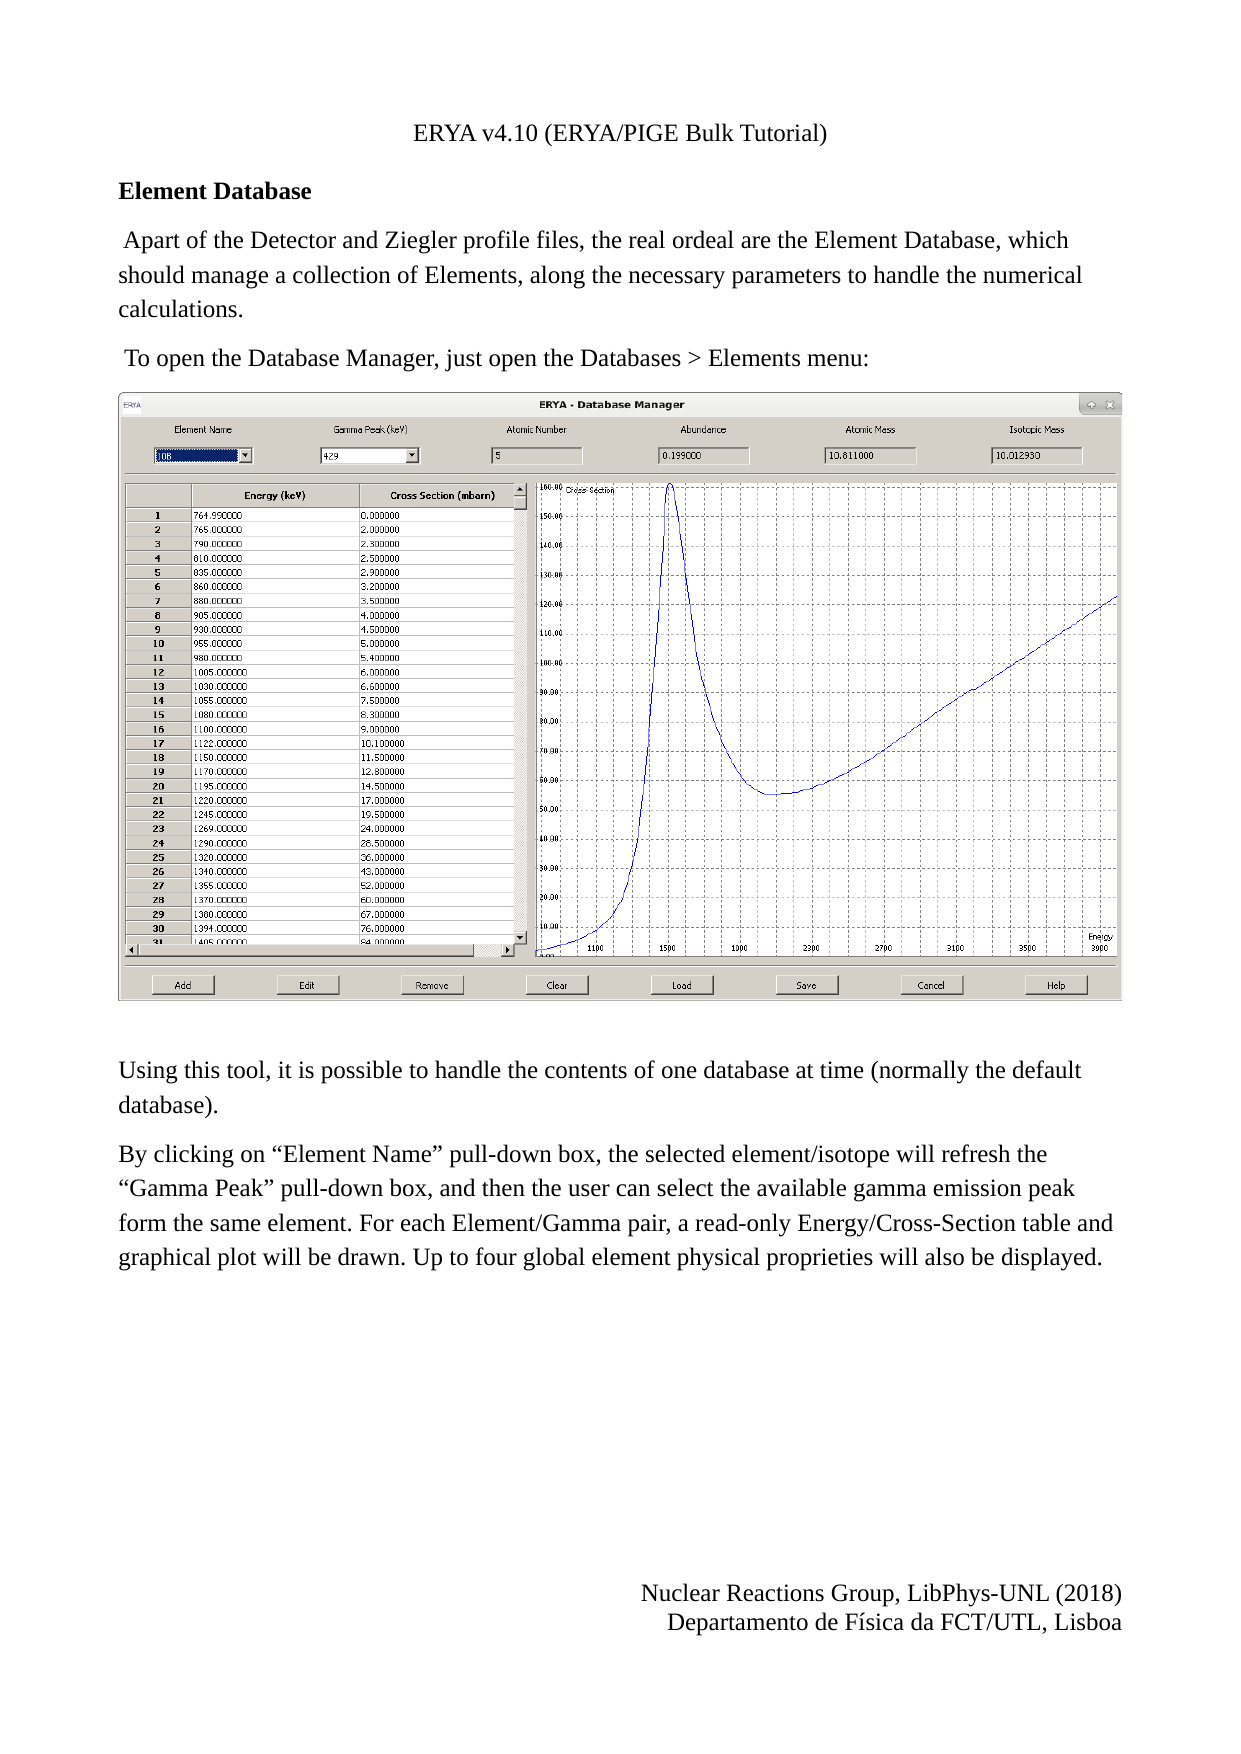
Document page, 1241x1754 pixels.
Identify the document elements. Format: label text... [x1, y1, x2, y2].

text Element Database [118, 176, 1122, 205]
text Using this tool, it is possible to handle the contents of one database at time (normally the default database). [118, 1056, 1122, 1119]
text By clicking on “Element Name” pull-down box, the selected element/isotope will refresh the “Gamma Peak” pull-down box, and then the user can select the available gamma emission peak form the same element. For each Element/Gamma pair, a read-only Energy/Cross-Section table and graphical plot will be drawn. Up to four global element physical proprieties will also be displayed. [118, 1139, 1122, 1271]
picture [118, 392, 1123, 1001]
text Apart of the Detector and Ziegler profile files, the real ordeal are the Element Database, which should manage a collection of Elements, along the necessary parameters to handle the numerical calculations. [118, 225, 1122, 323]
text To open the Database Manager, just open the Databases > Elements menu: [118, 343, 1122, 372]
